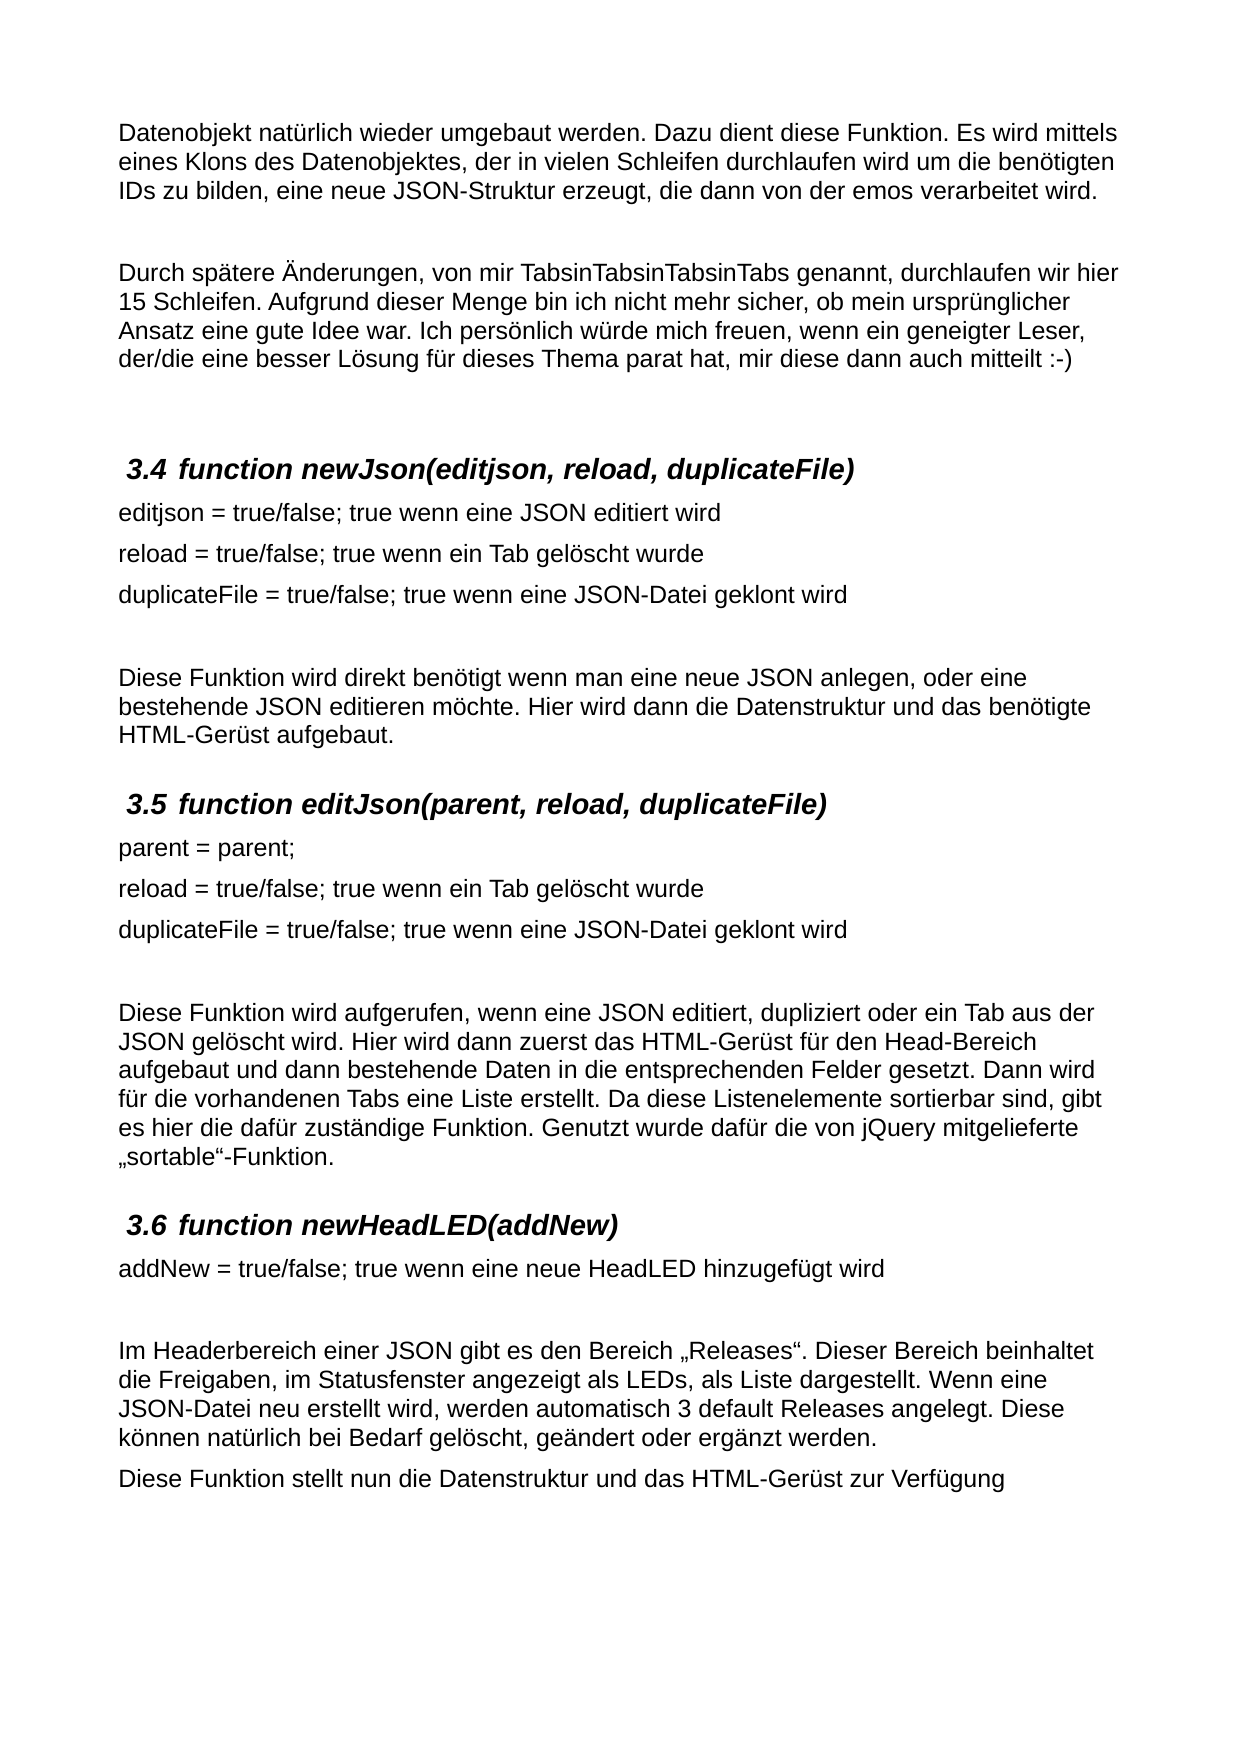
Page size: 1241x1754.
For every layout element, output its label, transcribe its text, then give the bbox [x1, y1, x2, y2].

subtitle function editJson(parent, reload, duplicateFile) [118, 787, 1122, 820]
text duplicateFile = true/false; true wenn eine JSON-Datei geklont wird [118, 915, 1122, 944]
text duplicateFile = true/false; true wenn eine JSON-Datei geklont wird [118, 580, 1122, 609]
subtitle function newJson(editjson, reload, duplicateFile) [118, 452, 1122, 485]
text Diese Funktion wird aufgerufen, wenn eine JSON editiert, dupliziert oder ein Tab aus der JSON gelöscht wird. Hier wird dann zuerst das HTML-Gerüst für den Head-Bereich aufgebaut und dann bestehende Daten in die entsprechenden Felder gesetzt. Dann wird für die vorhandenen Tabs eine Liste erstellt. Da diese Listenelemente sortierbar sind, gibt es hier die dafür zuständige Funktion. Genutzt wurde dafür die von jQuery mitgelieferte „sortable“-Funktion. [118, 998, 1122, 1170]
text Diese Funktion stellt nun die Datenstruktur und das HTML-Gerüst zur Verfügung [118, 1464, 1122, 1492]
text Im Headerbereich einer JSON gibt es den Bereich „Releases“. Dieser Bereich beinhaltet die Freigaben, im Statusfenster angezeigt als LEDs, als Liste dargestellt. Wenn eine JSON-Datei neu erstellt wird, werden automatisch 3 default Releases angelegt. Diese können natürlich bei Bedarf gelöscht, geändert oder ergänzt werden. [118, 1336, 1122, 1451]
text editjson = true/false; true wenn eine JSON editiert wird [118, 498, 1122, 527]
subtitle function newHeadLED(addNew) [118, 1208, 1122, 1241]
text Datenobjekt natürlich wieder umgebaut werden. Dazu dient diese Funktion. Es wird mittels eines Klons des Datenobjektes, der in vielen Schleifen durchlaufen wird um die benötigten IDs zu bilden, eine neue JSON-Struktur erzeugt, die dann von der emos verarbeitet wird. [118, 118, 1122, 204]
text Durch spätere Änderungen, von mir TabsinTabsinTabsinTabs genannt, durchlaufen wir hier 15 Schleifen. Aufgrund dieser Menge bin ich nicht mehr sicher, ob mein ursprünglicher Ansatz eine gute Idee war. Ich persönlich würde mich freuen, wenn ein geneigter Leser, der/die eine besser Lösung für dieses Thema parat hat, mir diese dann auch mitteilt :-) [118, 258, 1122, 373]
text reload = true/false; true wenn ein Tab gelöscht wurde [118, 874, 1122, 903]
text parent = parent; [118, 833, 1122, 861]
text addNew = true/false; true wenn eine neue HeadLED hinzugefügt wird [118, 1254, 1122, 1282]
text Diese Funktion wird direkt benötigt wenn man eine neue JSON anlegen, oder eine bestehende JSON editieren möchte. Hier wird dann die Datenstruktur und das benötigte HTML-Gerüst aufgebaut. [118, 663, 1122, 749]
text reload = true/false; true wenn ein Tab gelöscht wurde [118, 539, 1122, 568]
